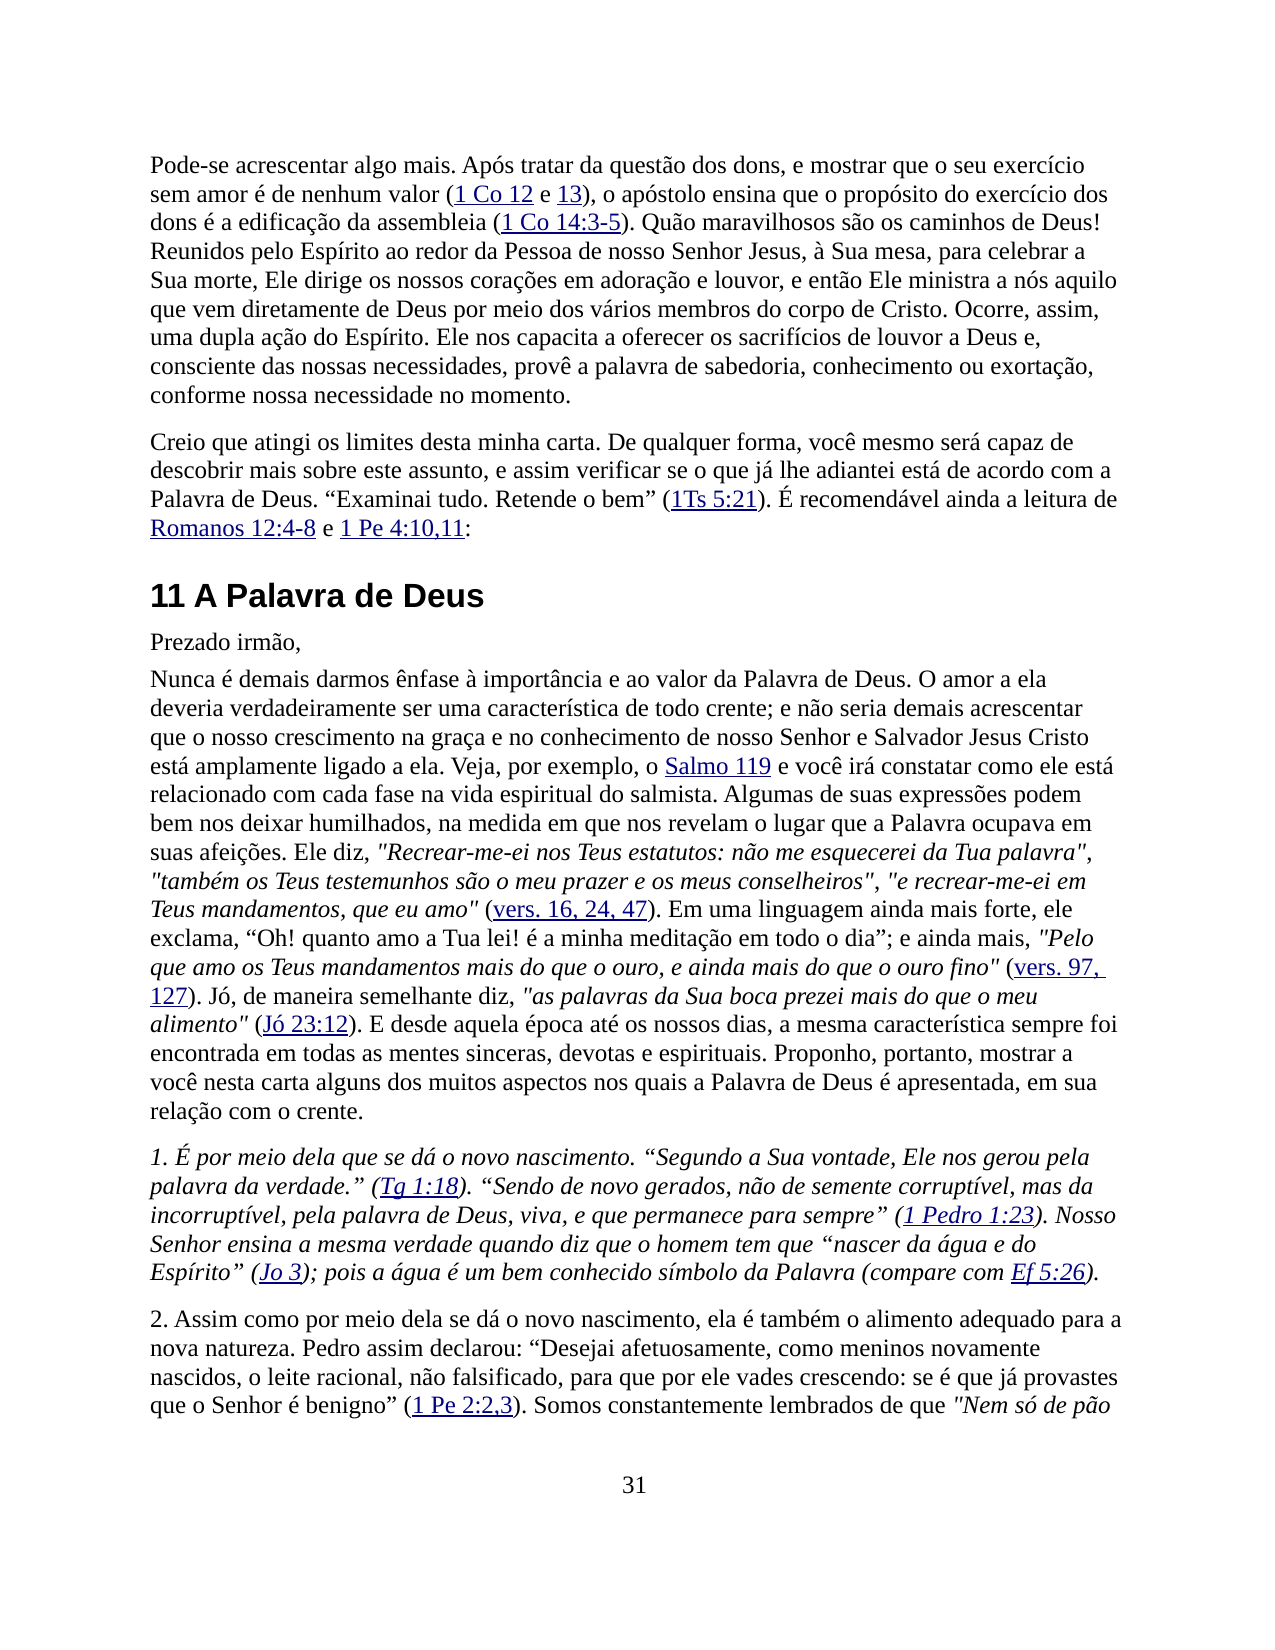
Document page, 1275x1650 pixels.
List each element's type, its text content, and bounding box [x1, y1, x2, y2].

text Prezado irmão, [150, 627, 1125, 656]
text Creio que atingi os limites desta minha carta. De qualquer forma, você mesmo será capaz de descobrir mais sobre este assunto, e assim verificar se o que já lhe adiantei está de acordo com a Palavra de Deus. “Examinai tudo. Retende o bem” (1Ts 5:21). É recomendável ainda a leitura de Romanos 12:4-8 e 1 Pe 4:10,11: [150, 427, 1125, 542]
text Pode-se acrescentar algo mais. Após tratar da questão dos dons, e mostrar que o seu exercício sem amor é de nenhum valor (1 Co 12 e 13), o apóstolo ensina que o propósito do exercício dos dons é a edificação da assembleia (1 Co 14:3-5). Quão maravilhosos são os caminhos de Deus! Reunidos pelo Espírito ao redor da Pessoa de nosso Senhor Jesus, à Sua mesa, para celebrar a Sua morte, Ele dirige os nossos corações em adoração e louvor, e então Ele ministra a nós aquilo que vem diretamente de Deus por meio dos vários membros do corpo de Cristo. Ocorre, assim, uma dupla ação do Espírito. Ele nos capacita a oferecer os sacrifícios de louvor a Deus e, consciente das nossas necessidades, provê a palavra de sabedoria, conhecimento ou exortação, conforme nossa necessidade no momento. [150, 150, 1125, 409]
text ​1. É por meio dela que se dá o novo nascimento. “Segundo a Sua vontade, Ele nos gerou pela palavra da verdade.” (Tg 1:18). “Sendo de novo gerados, não de semente corruptível, mas da incorruptível, pela palavra de Deus, viva, e que permanece para sempre” (1 Pedro 1:23). Nosso Senhor ensina a mesma verdade quando diz que o homem tem que “nascer da água e do Espírito” (Jo 3); pois a água é um bem conhecido símbolo da Palavra (compare com Ef 5:26). [150, 1142, 1125, 1286]
subtitle 11 A Palavra de Deus [150, 576, 1125, 614]
text Nunca é demais darmos ênfase à importância e ao valor da Palavra de Deus. O amor a ela deveria verdadeiramente ser uma característica de todo crente; e não seria demais acrescentar que o nosso crescimento na graça e no conhecimento de nosso Senhor e Salvador Jesus Cristo está amplamente ligado a ela. Veja, por exemplo, o Salmo 119 e você irá constatar como ele está relacionado com cada fase na vida espiritual do salmista. Algumas de suas expressões podem bem nos deixar humilhados, na medida em que nos revelam o lugar que a Palavra ocupava em suas afeições. Ele diz, "Recrear-me-ei nos Teus estatutos: não me esquecerei da Tua palavra", "também os Teus testemunhos são o meu prazer e os meus conselheiros", "e recrear-me-ei em Teus mandamentos, que eu amo" (vers. 16, 24, 47). Em uma linguagem ainda mais forte, ele exclama, “Oh! quanto amo a Tua lei! é a minha meditação em todo o dia”; e ainda mais, "Pelo que amo os Teus mandamentos mais do que o ouro, e ainda mais do que o ouro fino" (vers. 97, 127). Jó, de maneira semelhante diz, "as palavras da Sua boca prezei mais do que o meu alimento" (Jó 23:12). E desde aquela época até os nossos dias, a mesma característica sempre foi encontrada em todas as mentes sinceras, devotas e espirituais. Proponho, portanto, mostrar a você nesta carta alguns dos muitos aspectos nos quais a Palavra de Deus é apresentada, em sua relação com o crente. [150, 664, 1125, 1124]
text ​2. Assim como por meio dela se dá o novo nascimento, ela é também o alimento adequado para a nova natureza. Pedro assim declarou: “Desejai afetuosamente, como meninos novamente nascidos, o leite racional, não falsificado, para que por ele vades crescendo: se é que já provastes que o Senhor é benigno” (1 Pe 2:2,3). Somos constantemente lembrados de que "Nem só de pão [150, 1304, 1125, 1419]
